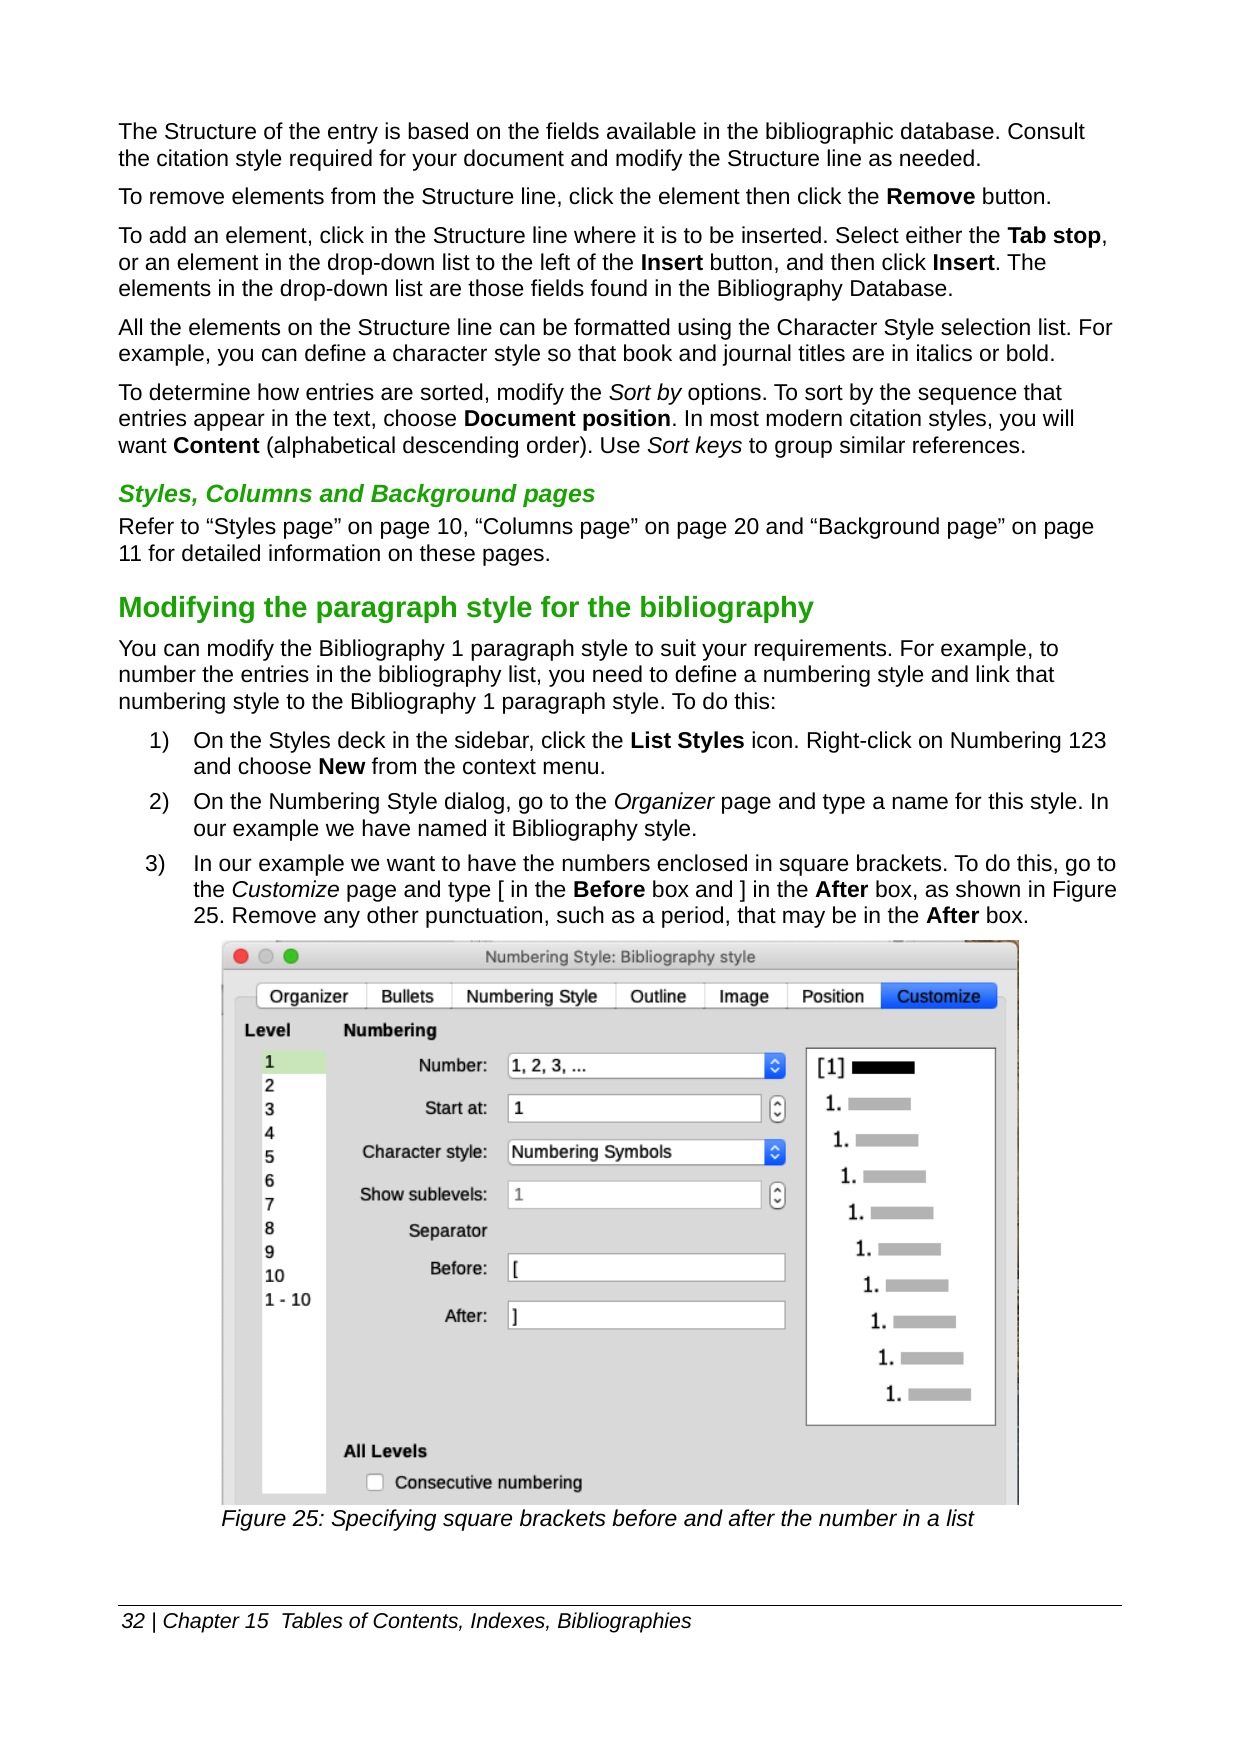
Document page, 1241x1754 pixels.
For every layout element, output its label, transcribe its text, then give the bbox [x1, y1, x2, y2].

subtitle Styles, Columns and Background pages [118, 479, 1122, 507]
list You can modify the Bibliography 1 paragraph style to suit your requirements. For example, to number the entries in the bibliography list, you need to define a numbering style and link that numbering style to the Bibliography 1 paragraph style. To do this: [118, 635, 1122, 714]
list In our example we want to have the numbers enclosed in square brackets. To do this, go to the Customize page and type [ in the Before box and ] in the After box, as shown in Figure 25. Remove any other punctuation, such as a period, that may be in the After box. [165, 850, 1122, 929]
text To add an element, click in the Structure line where it is to be inserted. Select either the Tab stop, or an element in the drop-down list to the left of the Insert button, and then click Insert. The elements in the drop-down list are those fields found in the Bibliography Database. [118, 222, 1122, 301]
list The Structure of the entry is based on the fields available in the bibliographic database. Consult the citation style required for your document and modify the Structure line as needed. [118, 118, 1122, 171]
subtitle Modifying the paragraph style for the bibliography [118, 590, 1122, 623]
list On the Styles deck in the sidebar, click the List Styles icon. Right-click on Numbering 123 and choose New from the context menu. [169, 727, 1122, 779]
picture [221, 940, 1019, 1505]
list On the Numbering Style dialog, go to the Organizer page and type a name for this style. In our example we have named it Bibliography style. [169, 788, 1122, 841]
text To determine how entries are sorted, modify the Sort by options. To sort by the sequence that entries appear in the text, choose Document position. In most modern citation styles, you will want Content (alphabetical descending order). Use Sort keys to group similar references. [118, 379, 1122, 458]
text All the elements on the Structure line can be formatted using the Character Style selection list. For example, you can define a character style so that book and journal titles are in italics or bold. [118, 314, 1122, 366]
text Figure 25: Specifying square brackets before and after the number in a list [221, 1505, 1019, 1531]
text To remove elements from the Structure line, click the element then click the Remove button. [118, 183, 1122, 210]
text Refer to “Styles page” on page 10, “Columns page” on page 20 and “Background page” on page 11 for detailed information on these pages. [118, 513, 1122, 566]
